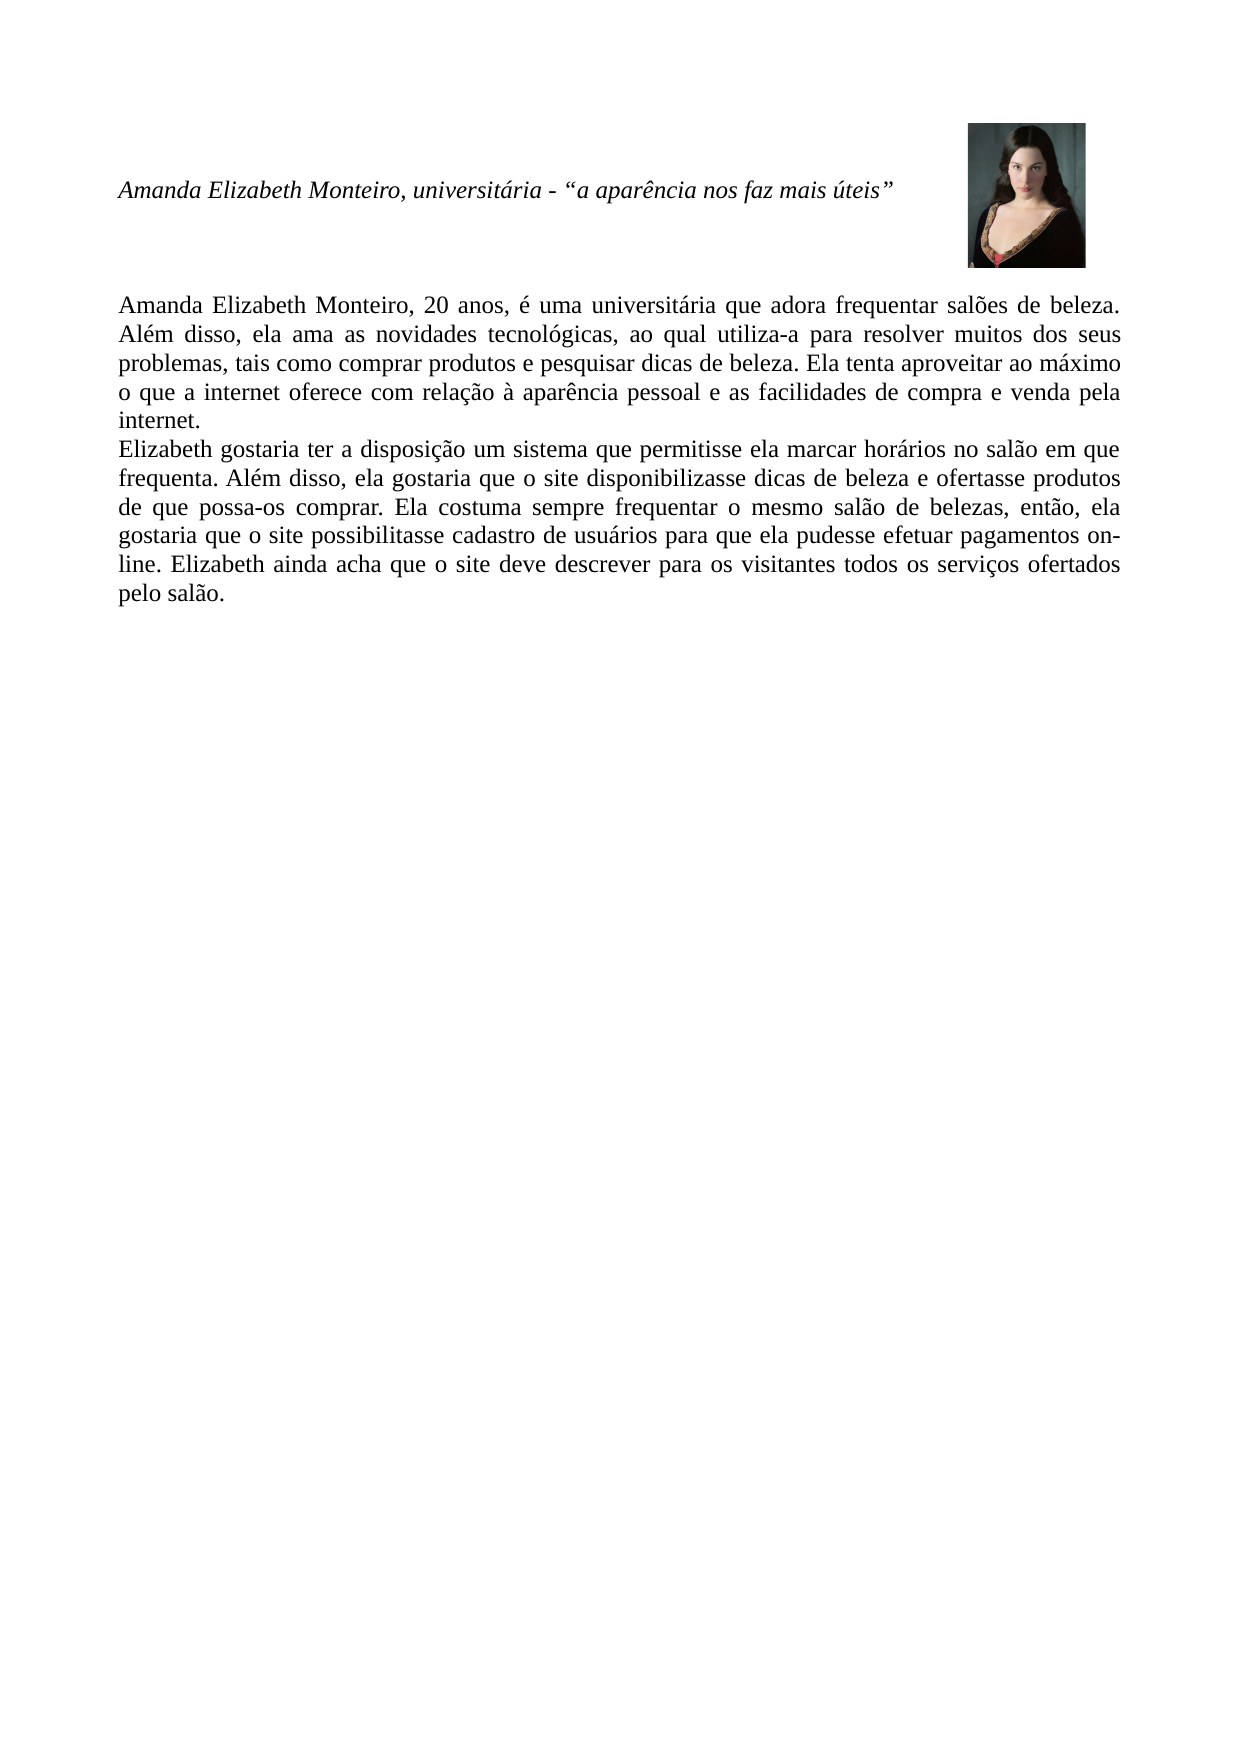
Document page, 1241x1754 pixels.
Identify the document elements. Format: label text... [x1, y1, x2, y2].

text Elizabeth gostaria ter a disposição um sistema que permitisse ela marcar horários no salão em que frequenta. Além disso, ela gostaria que o site disponibilizasse dicas de beleza e ofertasse produtos de que possa-os comprar. Ela costuma sempre frequentar o mesmo salão de belezas, então, ela gostaria que o site possibilitasse cadastro de usuários para que ela pudesse efetuar pagamentos on-line. Elizabeth ainda acha que o site deve descrever para os visitantes todos os serviços ofertados pelo salão. [118, 434, 1122, 607]
text Amanda Elizabeth Monteiro, 20 anos, é uma universitária que adora frequentar salões de beleza. Além disso, ela ama as novidades tecnológicas, ao qual utiliza-a para resolver muitos dos seus problemas, tais como comprar produtos e pesquisar dicas de beleza. Ela tenta aproveitar ao máximo o que a internet oferece com relação à aparência pessoal e as facilidades de compra e venda pela internet. [118, 291, 1122, 434]
picture [967, 123, 1086, 268]
text Amanda Elizabeth Monteiro, universitária - “a aparência nos faz mais úteis” [118, 176, 967, 204]
